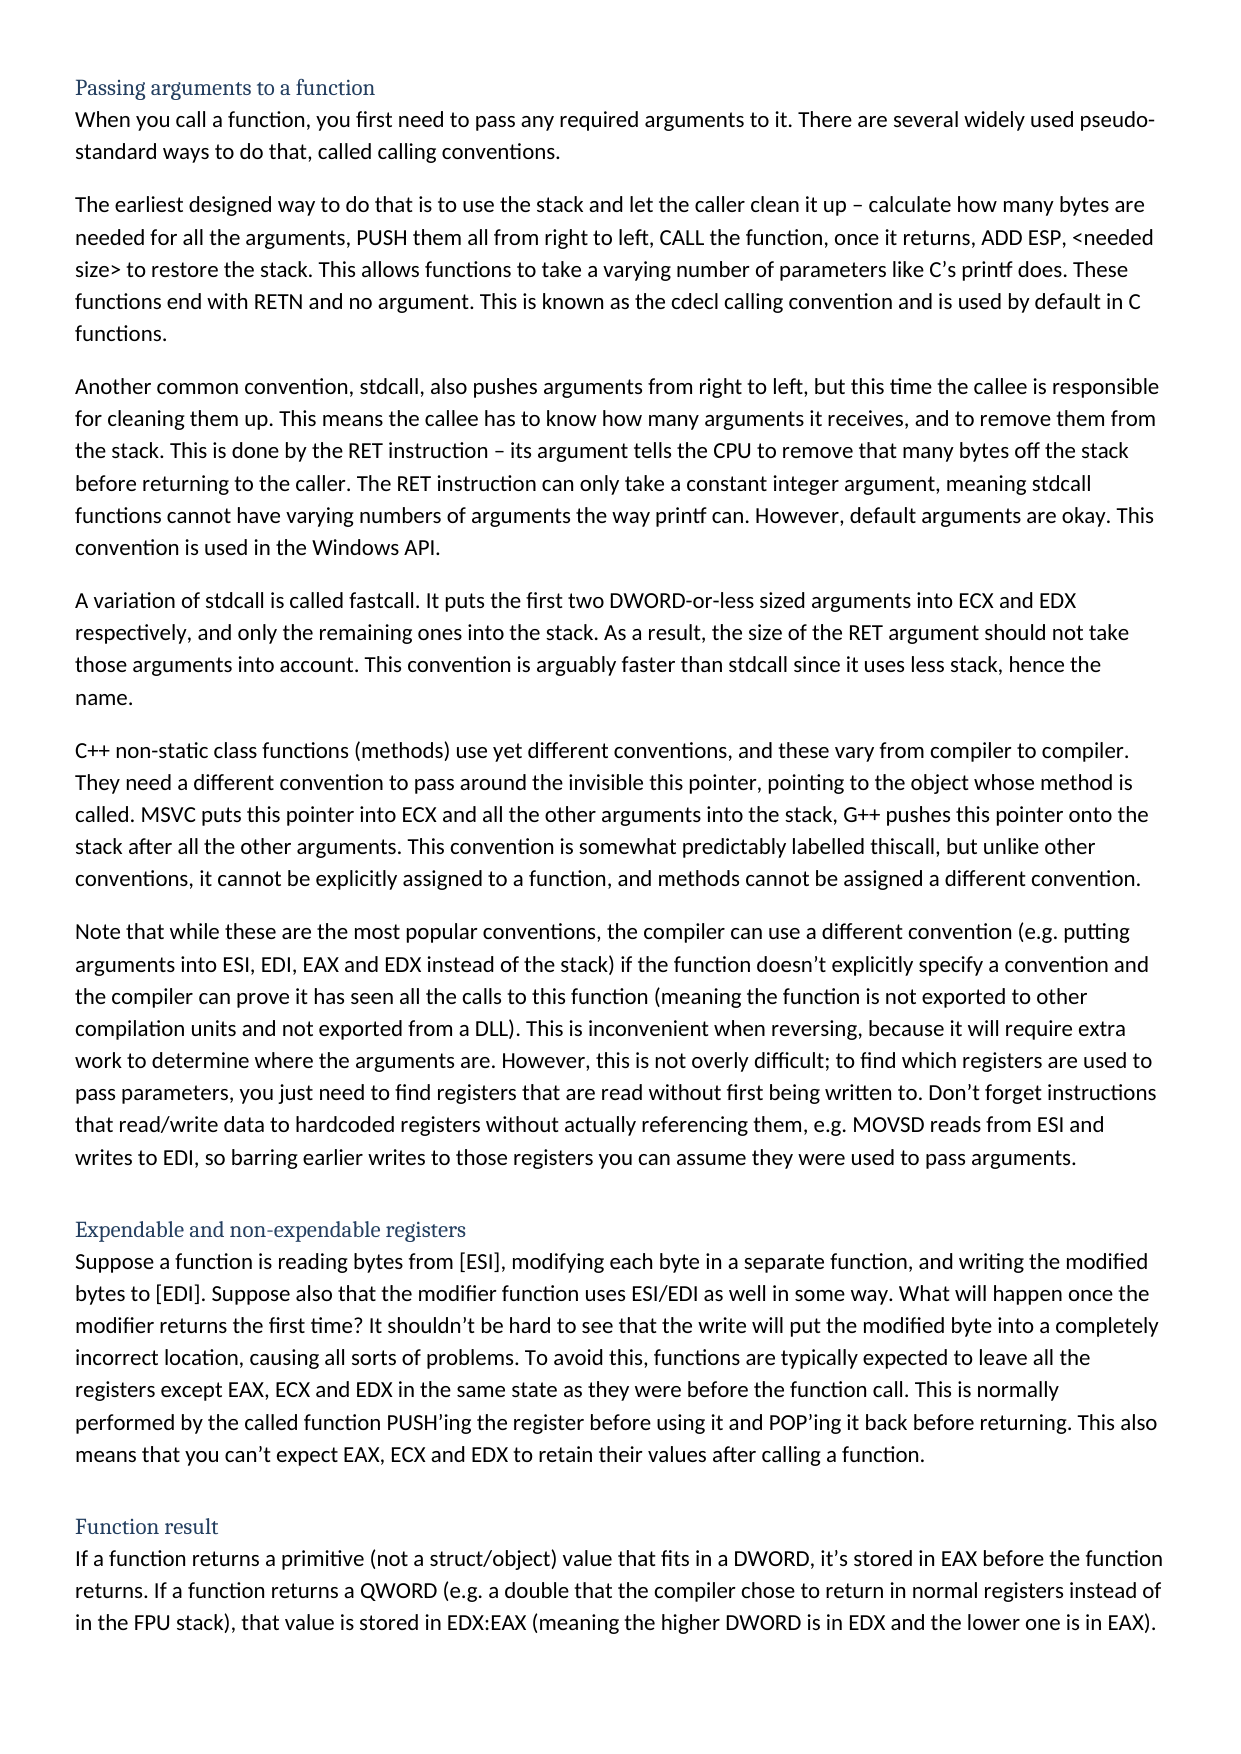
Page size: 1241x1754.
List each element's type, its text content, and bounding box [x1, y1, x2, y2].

subtitle Function result [75, 1514, 1165, 1540]
text The earliest designed way to do that is to use the stack and let the caller clean it up – calculate how many bytes are needed for all the arguments, PUSH them all from right to left, CALL the function, once it returns, ADD ESP, <needed size> to restore the stack. This allows functions to take a varying number of parameters like C’s printf does. These functions end with RETN and no argument. This is known as the cdecl calling convention and is used by default in C functions. [75, 190, 1165, 347]
text If a function returns a primitive (not a struct/object) value that fits in a DWORD, it’s stored in EAX before the function returns. If a function returns a QWORD (e.g. a double that the compiler chose to return in normal registers instead of in the FPU stack), that value is stored in EDX:EAX (meaning the higher DWORD is in EDX and the lower one is in EAX). [75, 1544, 1165, 1636]
text A variation of stdcall is called fastcall. It puts the first two DWORD-or-less sized arguments into ECX and EDX respectively, and only the remaining ones into the stack. As a result, the size of the RET argument should not take those arguments into account. This convention is arguably faster than stdcall since it uses less stack, hence the name. [75, 586, 1165, 711]
text When you call a function, you first need to pass any required arguments to it. There are several widely used pseudo-standard ways to do that, called calling conventions. [75, 105, 1165, 165]
subtitle Expendable and non-expendable registers [75, 1217, 1165, 1243]
text C++ non-static class functions (methods) use yet different conventions, and these vary from compiler to compiler. They need a different convention to pass around the invisible this pointer, pointing to the object whose method is called. MSVC puts this pointer into ECX and all the other arguments into the stack, G++ pushes this pointer onto the stack after all the other arguments. This convention is somewhat predictably labelled thiscall, but unlike other conventions, it cannot be explicitly assigned to a function, and methods cannot be assigned a different convention. [75, 736, 1165, 892]
text Note that while these are the most popular conventions, the compiler can use a different convention (e.g. putting arguments into ESI, EDI, EAX and EDX instead of the stack) if the function doesn’t explicitly specify a convention and the compiler can prove it has seen all the calls to this function (meaning the function is not exported to other compilation units and not exported from a DLL). This is inconvenient when reversing, because it will require extra work to determine where the arguments are. However, this is not overly difficult; to find which registers are used to pass parameters, you just need to find registers that are read without first being written to. Don’t forget instructions that read/write data to hardcoded registers without actually referencing them, e.g. MOVSD reads from ESI and writes to EDI, so barring earlier writes to those registers you can assume they were used to pass arguments. [75, 917, 1165, 1171]
subtitle Passing arguments to a function [75, 75, 1165, 101]
text Suppose a function is reading bytes from [ESI], modifying each byte in a separate function, and writing the modified bytes to [EDI]. Suppose also that the modifier function uses ESI/EDI as well in some way. What will happen once the modifier returns the first time? It shouldn’t be hard to see that the write will put the modified byte into a completely incorrect location, causing all sorts of problems. To avoid this, functions are typically expected to leave all the registers except EAX, ECX and EDX in the same state as they were before the function call. This is normally performed by the called function PUSH’ing the register before using it and POP’ing it back before returning. This also means that you can’t expect EAX, ECX and EDX to retain their values after calling a function. [75, 1247, 1165, 1468]
text Another common convention, stdcall, also pushes arguments from right to left, but this time the callee is responsible for cleaning them up. This means the callee has to know how many arguments it receives, and to remove them from the stack. This is done by the RET instruction – its argument tells the CPU to remove that many bytes off the stack before returning to the caller. The RET instruction can only take a constant integer argument, meaning stdcall functions cannot have varying numbers of arguments the way printf can. However, default arguments are okay. This convention is used in the Windows API. [75, 372, 1165, 561]
